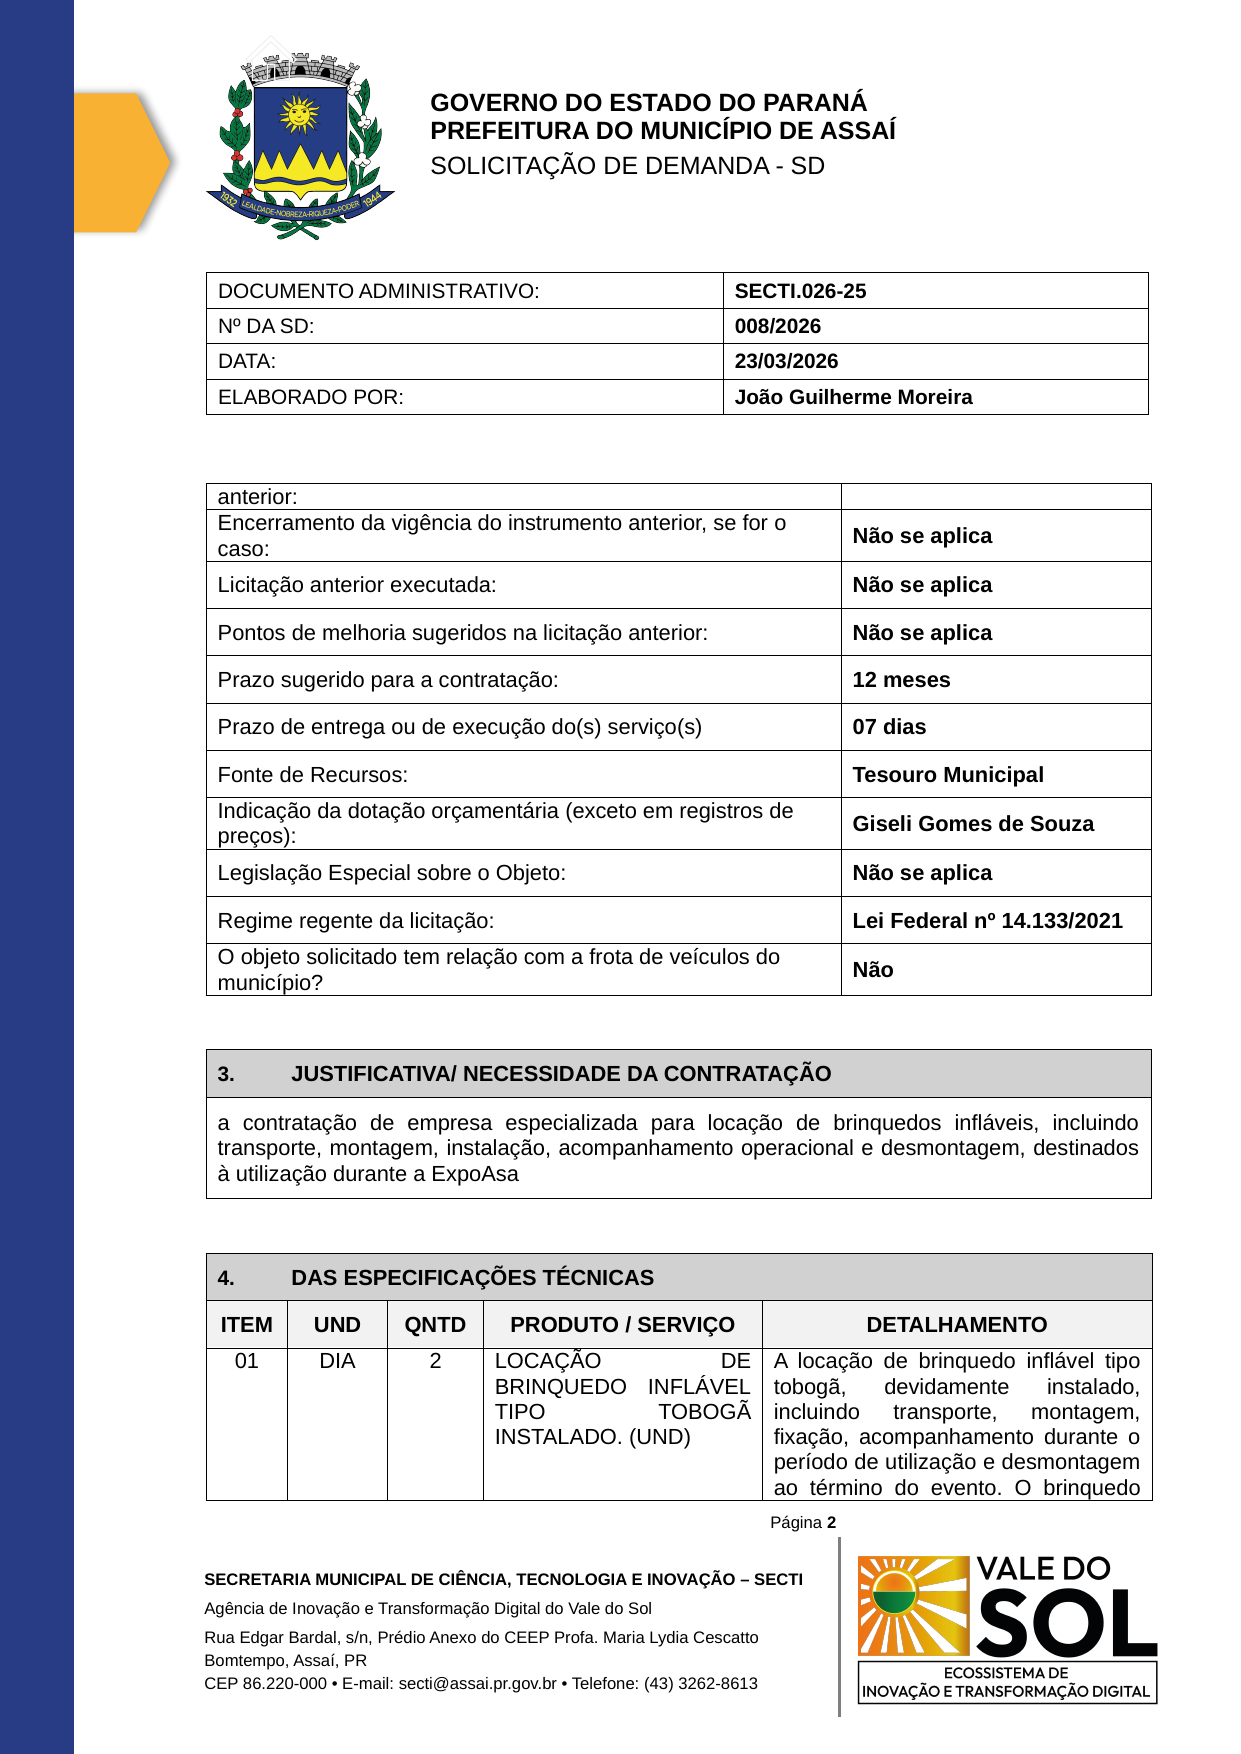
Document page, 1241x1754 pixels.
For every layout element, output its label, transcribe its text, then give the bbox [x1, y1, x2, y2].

picture [279, 47, 294, 60]
picture [203, 47, 398, 246]
table_cell Não se aplica [842, 609, 1151, 655]
table_cell Não se aplica [842, 850, 1151, 896]
table_cell O objeto solicitado tem relação com a frota de veículos do município? [207, 944, 841, 995]
table_cell LOCAÇÃO DE BRINQUEDO INFLÁVEL TIPO TOBOGÃ INSTALADO. (UND) [484, 1349, 762, 1493]
picture [248, 47, 263, 60]
picture [254, 47, 288, 79]
table_cell Prazo sugerido para a contratação: [207, 656, 841, 703]
table_cell a contratação de empresa especializada para locação de brinquedos infláveis, incluindo transporte, montagem, instalação, acompanhamento operacional e desmontagem, destinados à utilização durante a ExpoAsa [207, 1098, 1151, 1198]
table_cell 01 [207, 1349, 287, 1493]
table_header JUSTIFICATIVA/ NECESSIDADE DA CONTRATAÇÃO [207, 1050, 1151, 1097]
table_cell DETALHAMENTO [763, 1301, 1152, 1347]
table_cell Licitação anterior executada: [207, 562, 841, 608]
table_cell 12 meses [842, 656, 1151, 703]
table_cell Nº do Contrato ou Ata de Registro de Preços da contratação anterior: [207, 484, 841, 509]
table_cell Prazo de entrega ou de execução do(s) serviço(s) [207, 704, 841, 750]
table_cell Tesouro Municipal [842, 751, 1151, 797]
picture [852, 1550, 1163, 1713]
table_cell DIA [288, 1349, 387, 1493]
table_cell Lei Federal nº 14.133/2021 [842, 897, 1151, 943]
table_cell Fonte de Recursos: [207, 751, 841, 797]
table_cell QNTD [388, 1301, 483, 1347]
table_cell Não se aplica [842, 510, 1151, 561]
table_cell Pontos de melhoria sugeridos na licitação anterior: [207, 609, 841, 655]
table_header DAS ESPECIFICAÇÕES TÉCNICAS [207, 1254, 1152, 1300]
table_cell Giseli Gomes de Souza [842, 798, 1151, 849]
table_cell A locação de brinquedo inflável tipo tobogã, devidamente instalado, incluindo transporte, montagem, fixação, acompanhamento durante o período de utilização e desmontagem ao término do evento. O brinquedo [763, 1349, 1152, 1500]
table_cell 2 [388, 1349, 483, 1493]
table_cell Regime regente da licitação: [207, 897, 841, 943]
table_cell Encerramento da vigência do instrumento anterior, se for o caso: [207, 510, 841, 561]
table_cell PRODUTO / SERVIÇO [484, 1301, 762, 1347]
table_cell Não se aplica [842, 562, 1151, 608]
table_cell Não [842, 944, 1151, 995]
table_cell UND [288, 1301, 387, 1347]
table_cell 07 dias [842, 704, 1151, 750]
table_cell [842, 484, 1151, 509]
table_cell ITEM [207, 1301, 287, 1347]
table_cell Indicação da dotação orçamentária (exceto em registros de preços): [207, 798, 841, 849]
table_cell Legislação Especial sobre o Objeto: [207, 850, 841, 896]
